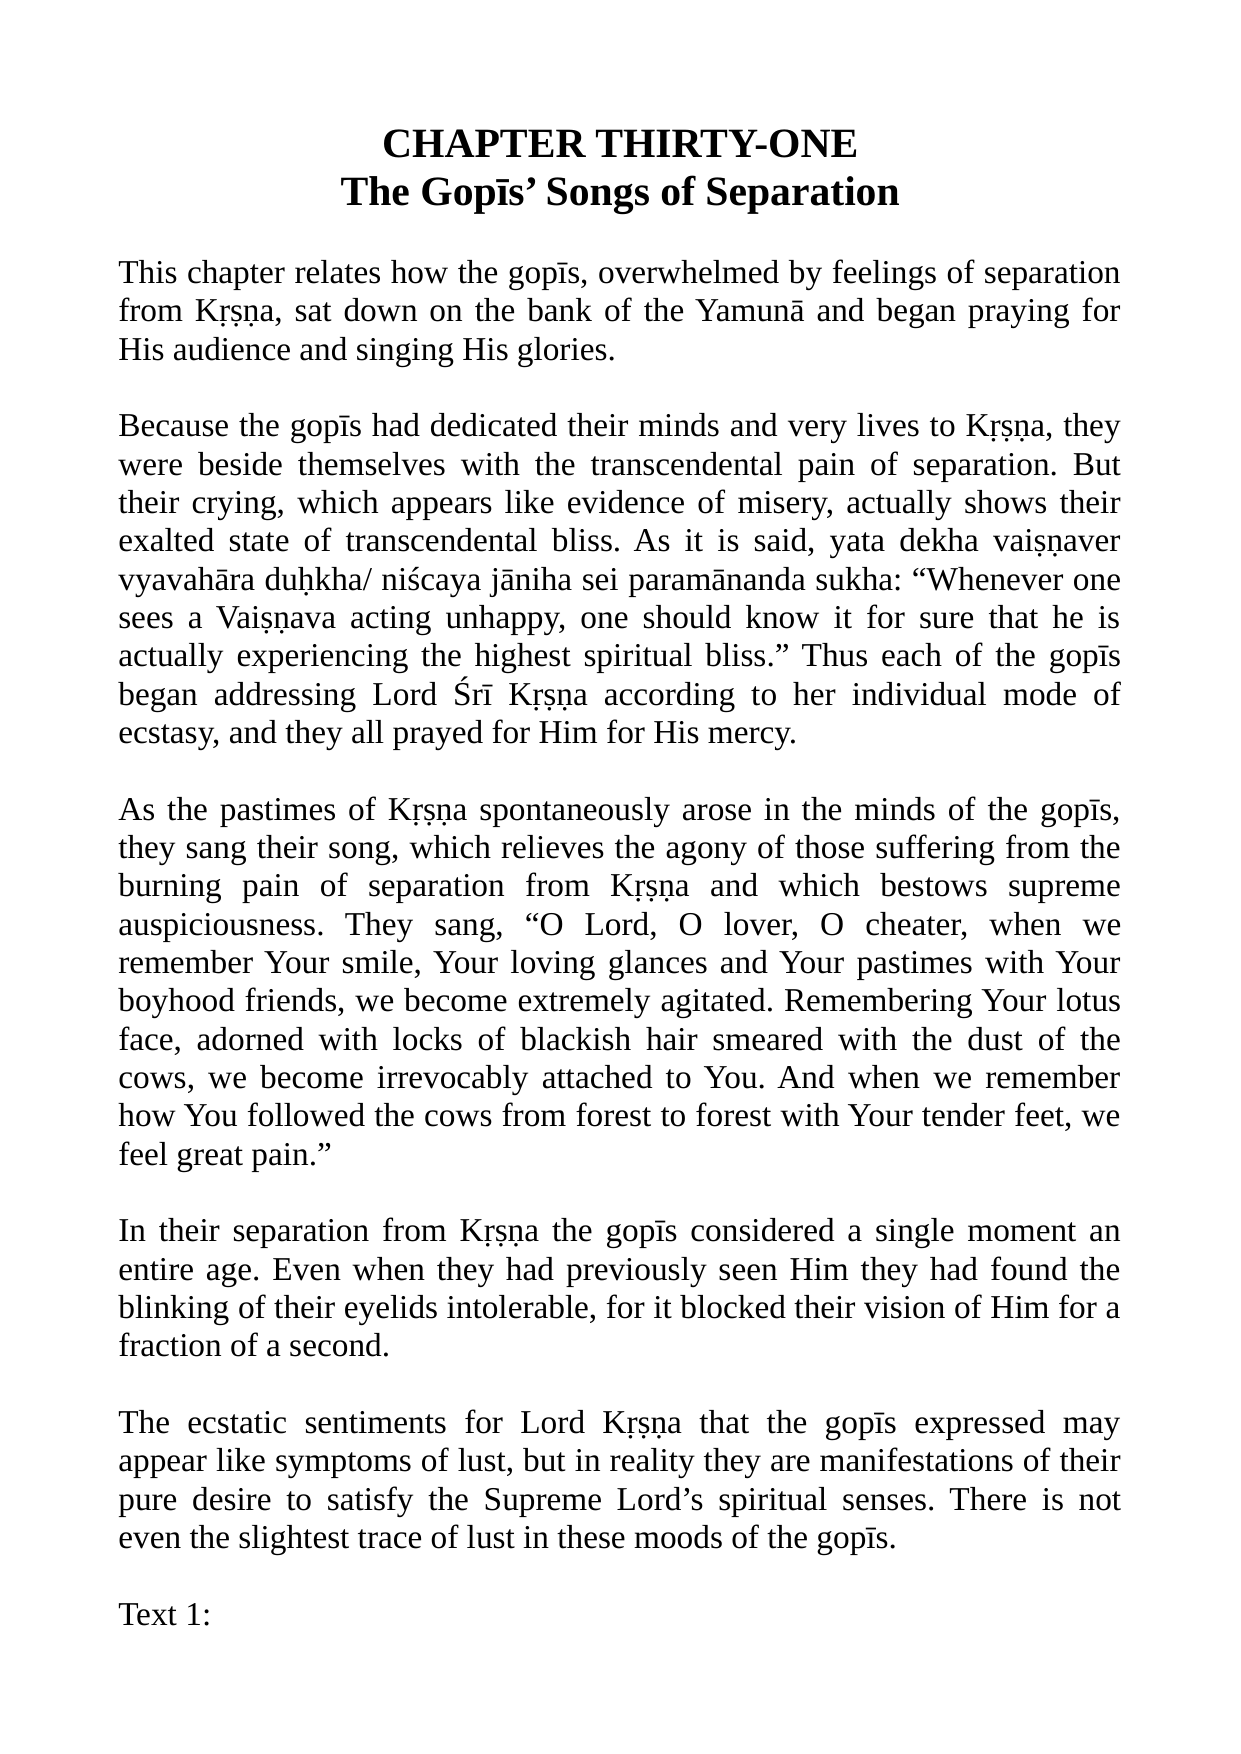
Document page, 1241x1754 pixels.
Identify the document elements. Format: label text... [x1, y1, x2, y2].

text CHAPTER THIRTY-ONE [118, 118, 1122, 166]
text Text 1: [118, 1594, 1122, 1632]
text As the pastimes of Kṛṣṇa spontaneously arose in the minds of the gopīs, they sang their song, which relieves the agony of those suffering from the burning pain of separation from Kṛṣṇa and which bestows supreme auspiciousness. They sang, “O Lord, O lover, O cheater, when we remember Your smile, Your loving glances and Your pastimes with Your boyhood friends, we become extremely agitated. Remembering Your lotus face, adorned with locks of blackish hair smeared with the dust of the cows, we become irrevocably attached to You. And when we remember how You followed the cows from forest to forest with Your tender feet, we feel great pain.” [118, 789, 1122, 1172]
text This chapter relates how the gopīs, overwhelmed by feelings of separation from Kṛṣṇa, sat down on the bank of the Yamunā and began praying for His audience and singing His glories. [118, 252, 1122, 367]
text Because the gopīs had dedicated their minds and very lives to Kṛṣṇa, they were beside themselves with the transcendental pain of separation. But their crying, which appears like evidence of misery, actually shows their exalted state of transcendental bliss. As it is said, yata dekha vaiṣṇaver vyavahāra duḥkha/ niścaya jāniha sei paramānanda sukha: “Whenever one sees a Vaiṣṇava acting unhappy, one should know it for sure that he is actually experiencing the highest spiritual bliss.” Thus each of the gopīs began addressing Lord Śrī Kṛṣṇa according to her individual mode of ecstasy, and they all prayed for Him for His mercy. [118, 406, 1122, 751]
text The ecstatic sentiments for Lord Kṛṣṇa that the gopīs expressed may appear like symptoms of lust, but in reality they are manifestations of their pure desire to satisfy the Supreme Lord’s spiritual senses. There is not even the slightest trace of lust in these moods of the gopīs. [118, 1402, 1122, 1556]
text The Gopīs’ Songs of Separation [118, 166, 1122, 214]
text In their separation from Kṛṣṇa the gopīs considered a single moment an entire age. Even when they had previously seen Him they had found the blinking of their eyelids intolerable, for it blocked their vision of Him for a fraction of a second. [118, 1211, 1122, 1364]
